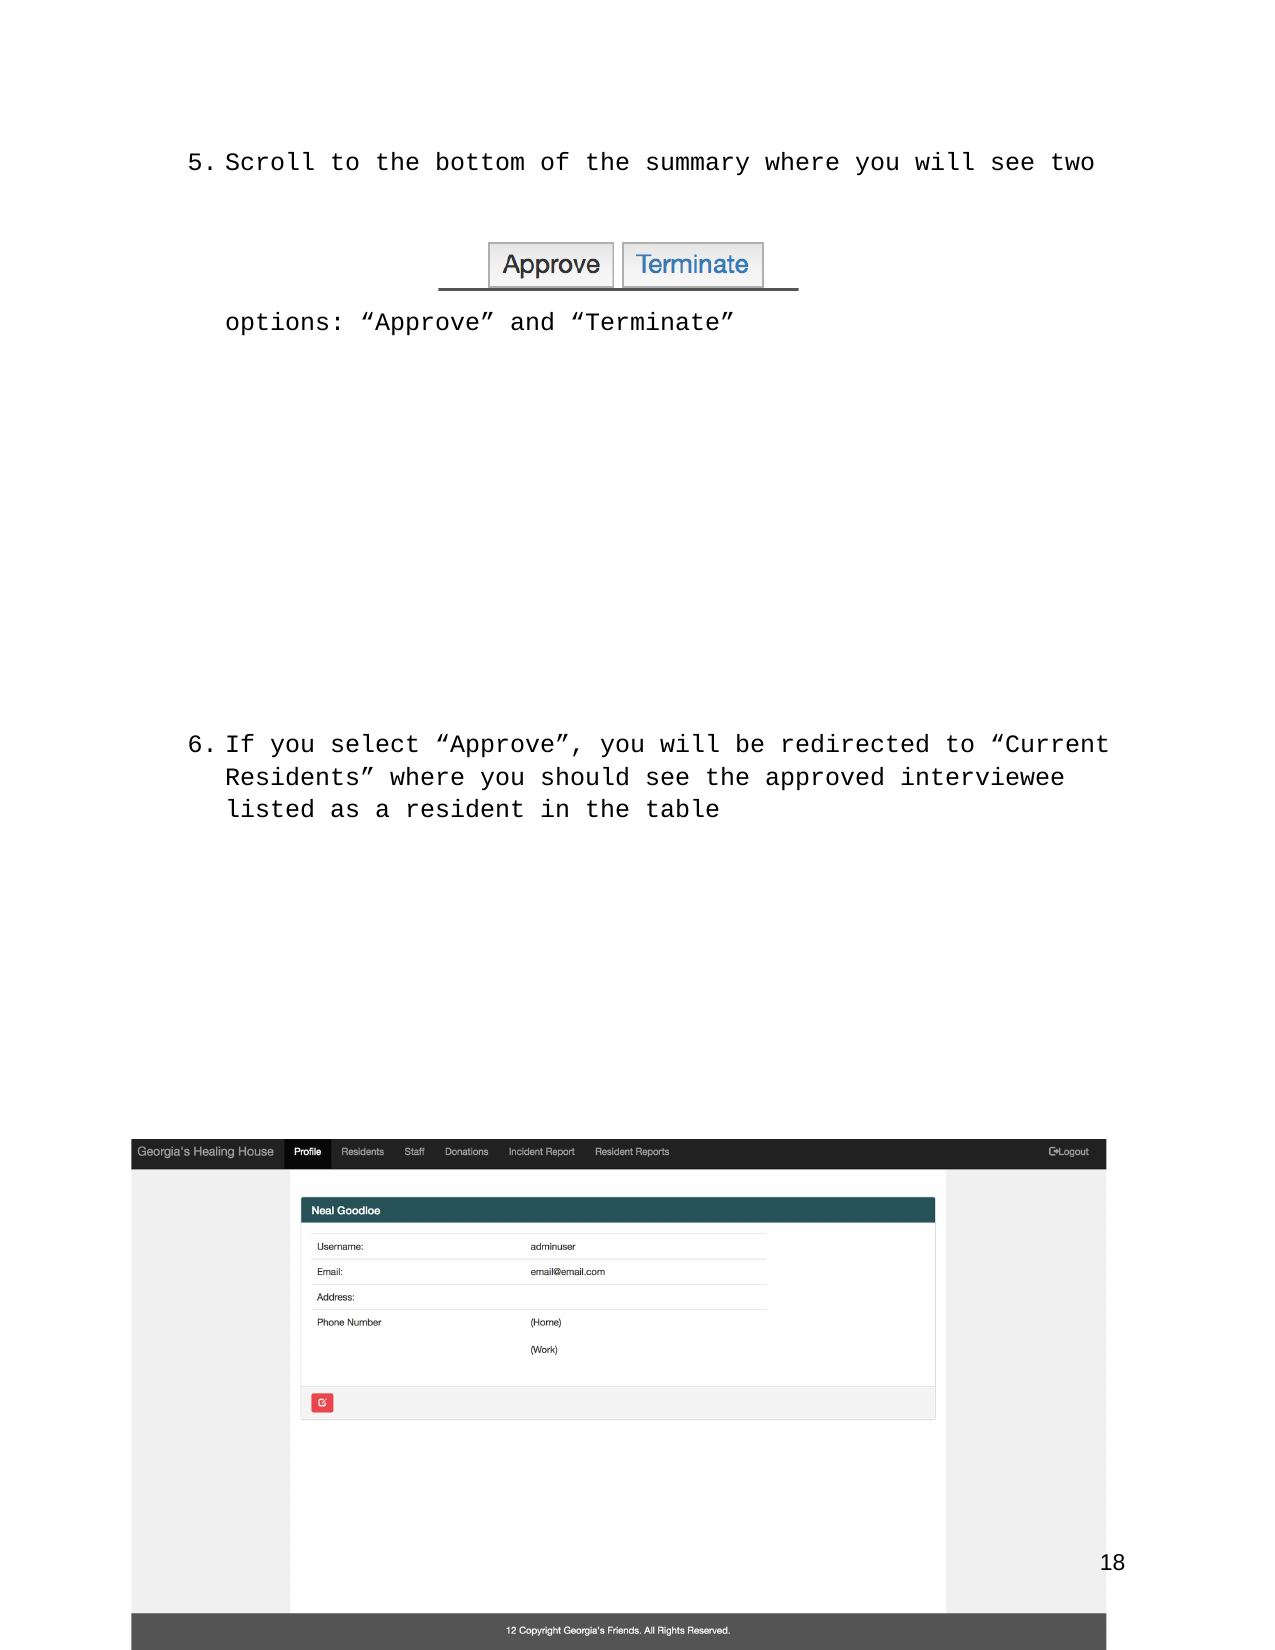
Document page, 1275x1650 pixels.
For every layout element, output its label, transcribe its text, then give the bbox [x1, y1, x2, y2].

list Scroll to the bottom of the summary where you will see two options: “Approve” and “Terminate” [187, 150, 1125, 338]
picture [131, 1139, 1107, 1650]
picture [438, 221, 799, 291]
list If you select “Approve”, you will be redirected to “Current Residents” where you should see the approved interviewee listed as a resident in the table [187, 732, 1125, 825]
